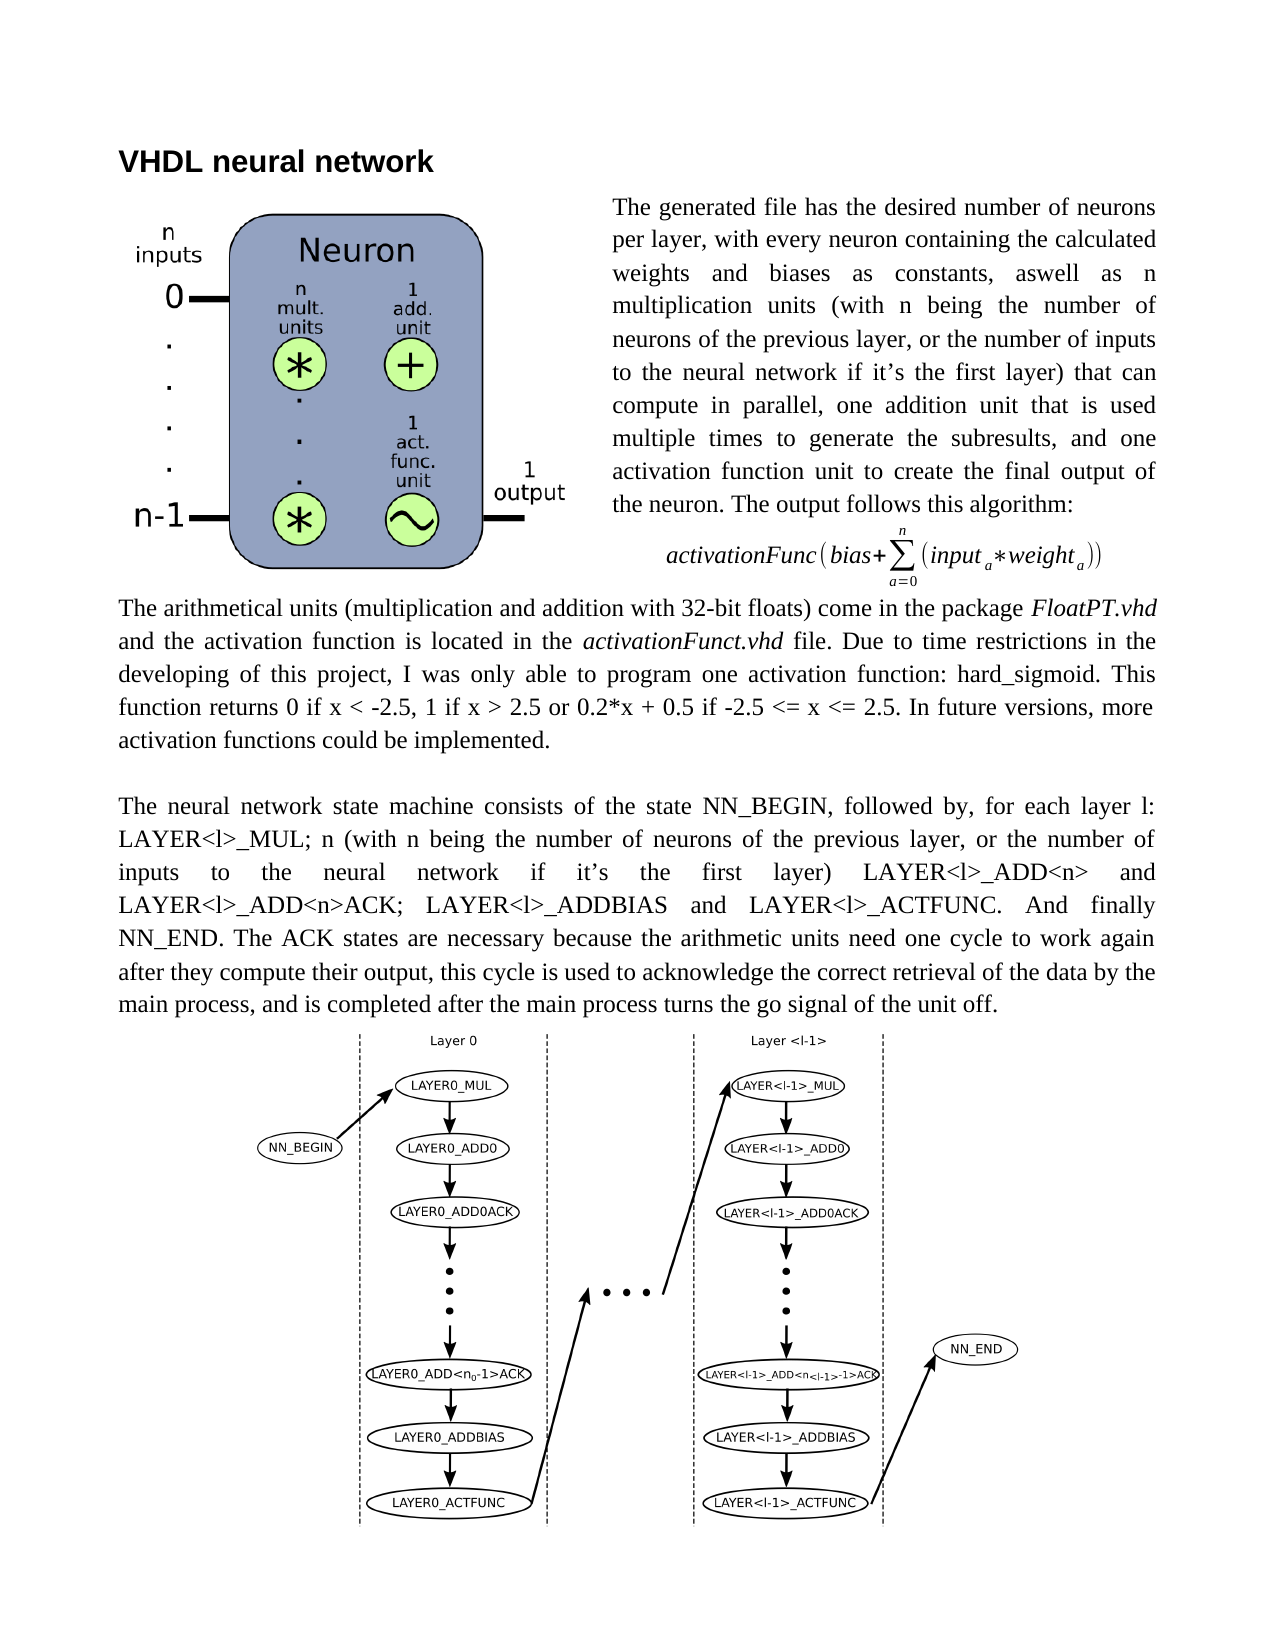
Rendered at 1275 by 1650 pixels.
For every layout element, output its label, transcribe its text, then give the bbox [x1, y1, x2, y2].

picture [120, 199, 612, 584]
subtitle VHDL neural network [118, 143, 1157, 179]
text The generated file has the desired number of neurons per layer, with every neuron containing the calculated weights and biases as constants, aswell as n multiplication units (with n being the number of neurons of the previous layer, or the number of inputs to the neural network if it’s the first layer) that can compute in parallel, one addition unit that is used multiple times to generate the subresults, and one activation function unit to create the final output of the neuron. The output follows this algorithm: [118, 192, 1157, 517]
text The neural network state machine consists of the state NN_BEGIN, followed by, for each layer l: LAYER<l>_MUL; n (with n being the number of neurons of the previous layer, or the number of inputs to the neural network if it’s the first layer) LAYER<l>_ADD<n> and LAYER<l>_ADD<n>ACK; LAYER<l>_ADDBIAS and LAYER<l>_ACTFUNC. And finally NN_END. The ACK states are necessary because the arithmetic units need one cycle to work again after they compute their output, this cycle is used to acknowledge the correct retrieval of the data by the main process, and is completed after the main process turns the go signal of the unit off. [118, 791, 1157, 1018]
text The arithmetical units (multiplication and addition with 32-bit floats) come in the package FloatPT.vhd and the activation function is located in the activationFunct.vhd file. Due to time restrictions in the developing of this project, I was only able to program one activation function: hard_sigmoid. This function returns 0 if x < -2.5, 1 if x > 2.5 or 0.2*x + 0.5 if -2.5 <= x <= 2.5. In future versions, more activation functions could be implemented. [118, 593, 1157, 754]
picture [246, 1022, 1029, 1538]
